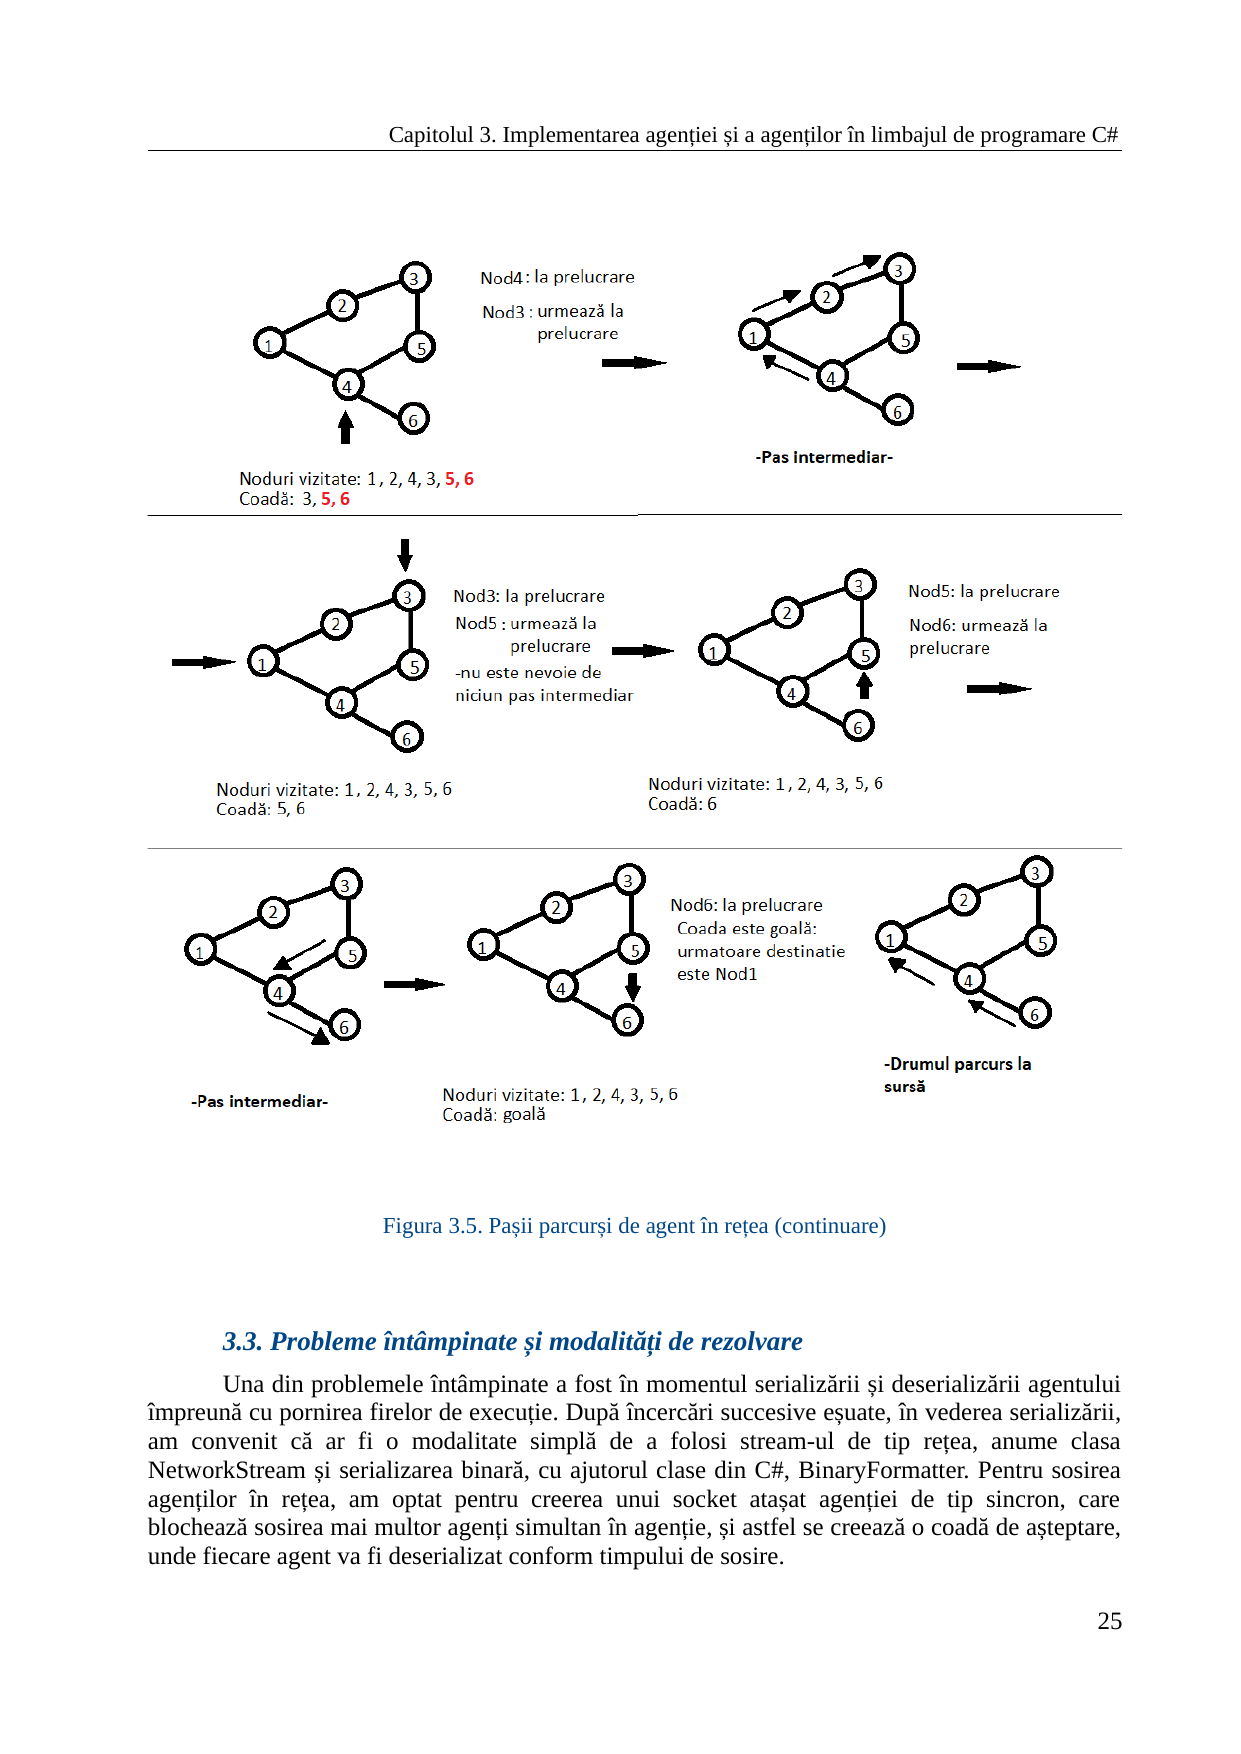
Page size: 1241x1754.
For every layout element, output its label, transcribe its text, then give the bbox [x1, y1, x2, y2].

text Una din problemele întâmpinate a fost în momentul serializării și deserializării agentului împreună cu pornirea firelor de execuție. După încercări succesive eșuate, în vederea serializării, am convenit că ar fi o modalitate simplă de a folosi stream-ul de tip rețea, anume clasa NetworkStream și serializarea binară, cu ajutorul clase din C#, BinaryFormatter. Pentru sosirea agenților în rețea, am optat pentru creerea unui socket atașat agenției de tip sincron, care blochează sosirea mai multor agenți simultan în agenție, și astfel se creează o coadă de așteptare, unde fiecare agent va fi deserializat conform timpului de sosire. [148, 1369, 1122, 1570]
subtitle Probleme întâmpinate și modalități de rezolvare [223, 1325, 1122, 1356]
text Figura 3.5. Pașii parcurși de agent în rețea (continuare) [141, 180, 1129, 1239]
picture [147, 180, 1123, 1208]
